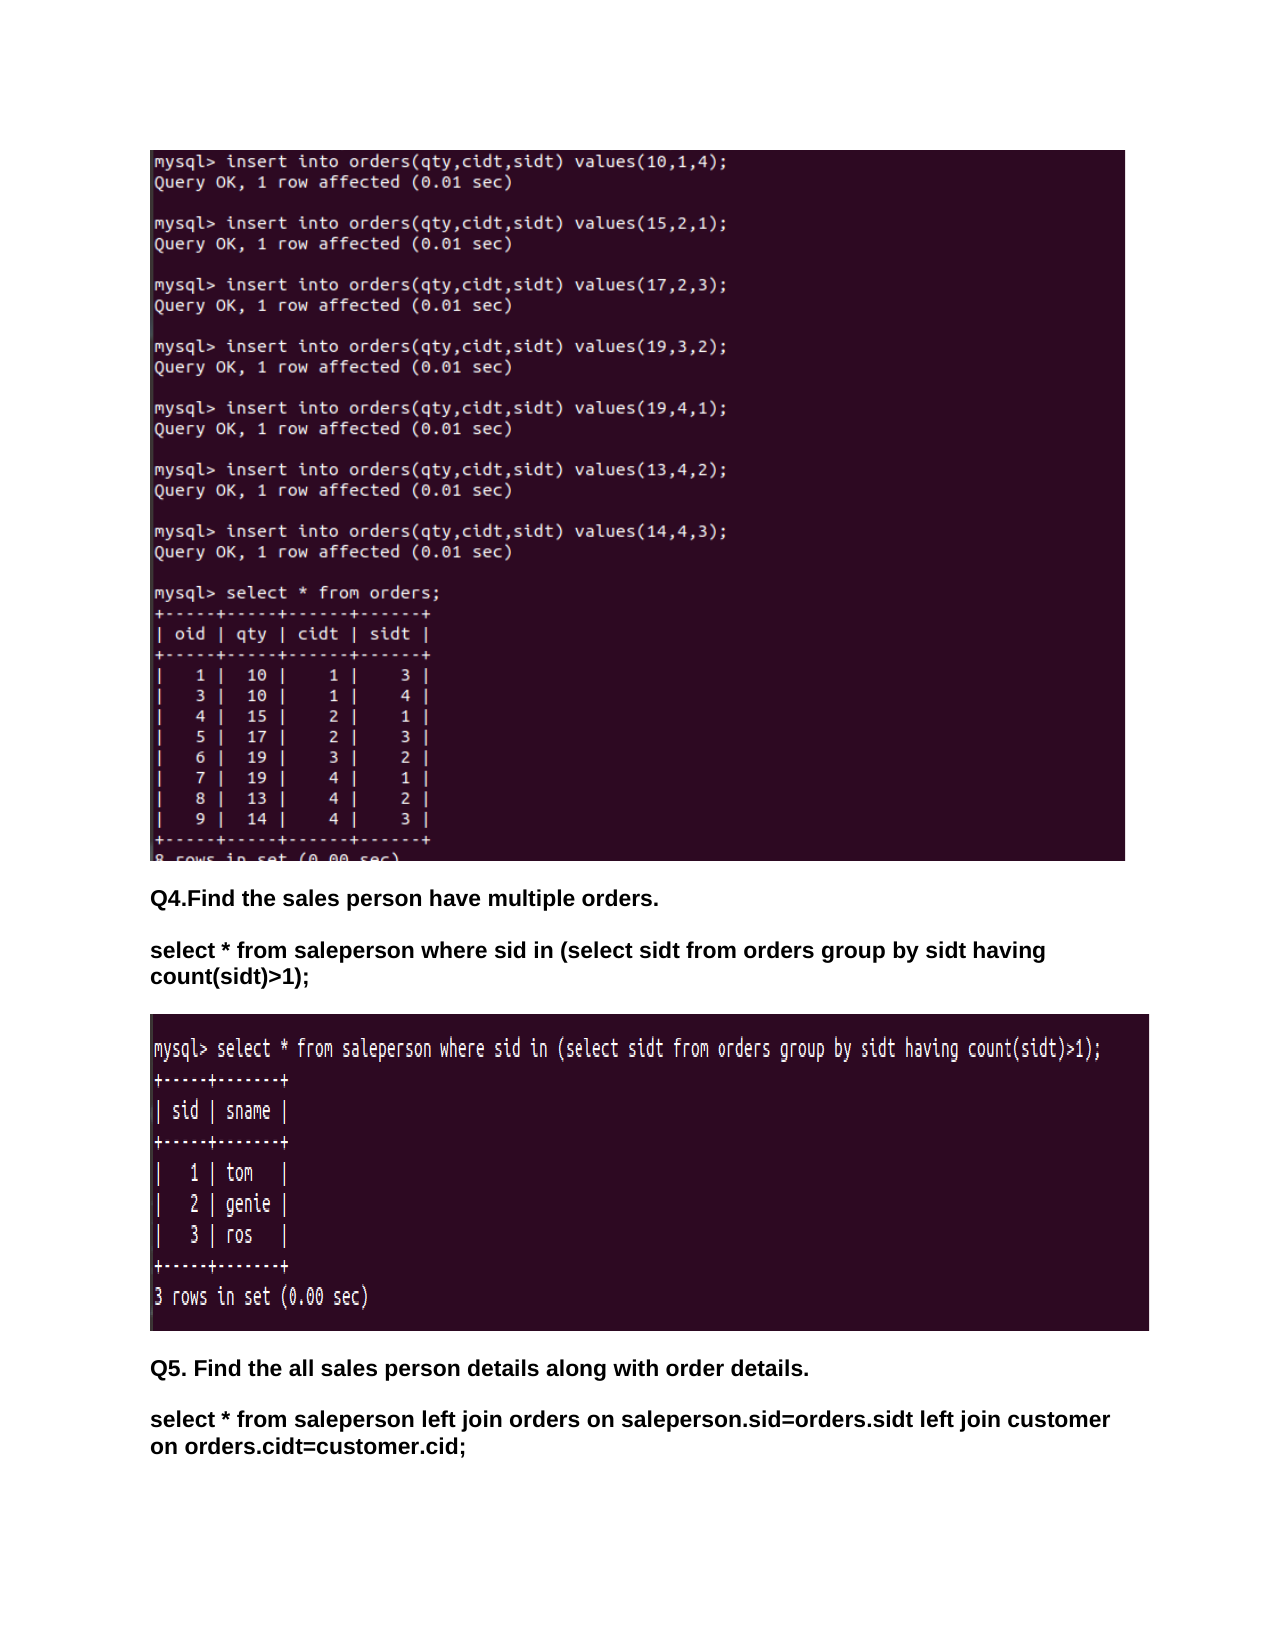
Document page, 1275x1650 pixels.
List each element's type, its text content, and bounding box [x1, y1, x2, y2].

picture [150, 150, 1125, 861]
picture [150, 1014, 1150, 1331]
text select * from saleperson left join orders on saleperson.sid=orders.sidt left join customer on orders.cidt=customer.cid; [150, 1406, 1125, 1459]
text Q5. Find the all sales person details along with order details. [150, 1355, 1125, 1381]
text Q4.Find the sales person have multiple orders. [150, 885, 1125, 912]
text select * from saleperson where sid in (select sidt from orders group by sidt having count(sidt)>1); [150, 937, 1125, 989]
